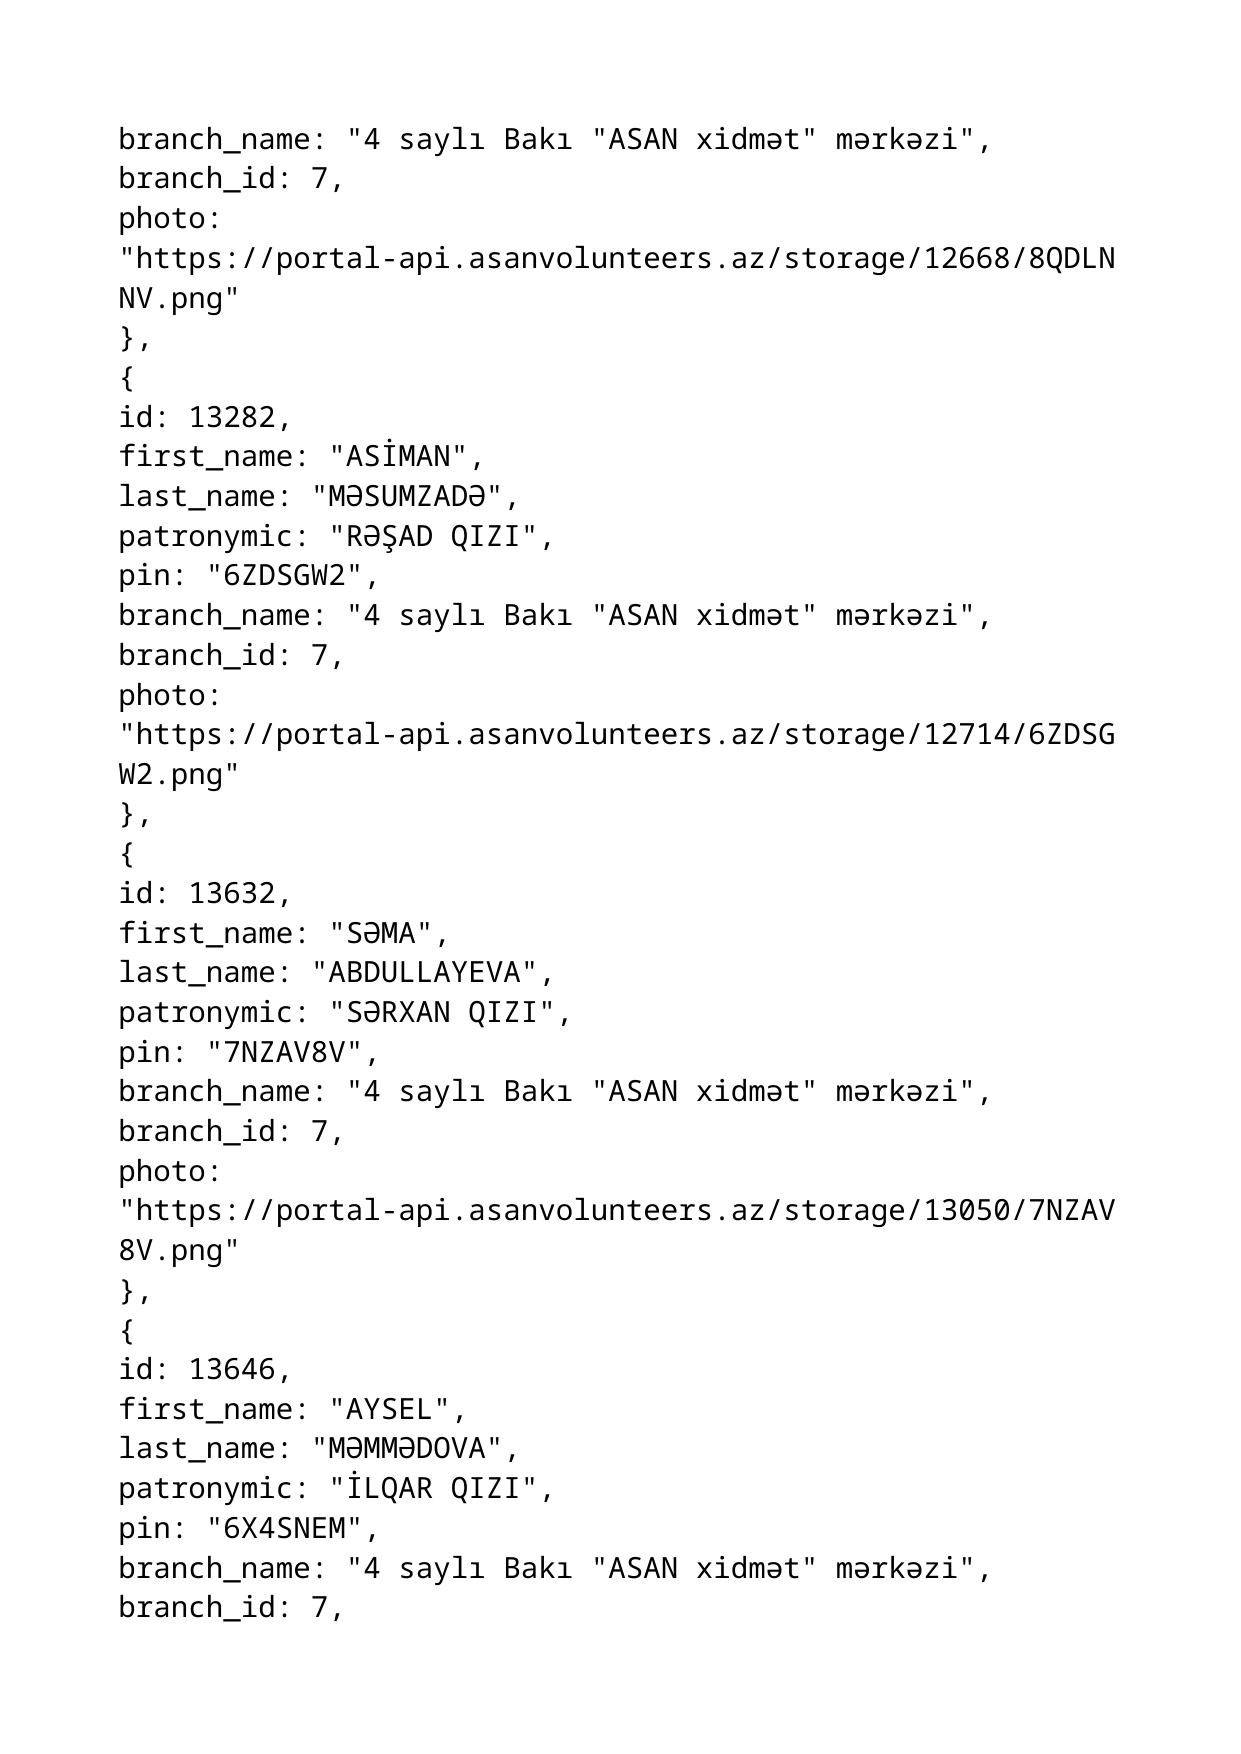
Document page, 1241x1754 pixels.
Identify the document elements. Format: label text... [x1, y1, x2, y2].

text photo: "https://portal-api.asanvolunteers.az/storage/12668/8QDLNNV.png" [118, 197, 1122, 317]
text }, [118, 317, 1122, 356]
text patronymic: "RƏŞAD QIZI", [118, 515, 1122, 555]
text { [118, 832, 1122, 872]
text last_name: "MƏMMƏDOVA", [118, 1428, 1122, 1467]
text }, [118, 793, 1122, 832]
text branch_id: 7, [118, 158, 1122, 197]
text patronymic: "İLQAR QIZI", [118, 1467, 1122, 1507]
text first_name: "ASİMAN", [118, 436, 1122, 475]
text branch_name: "4 saylı Bakı "ASAN xidmət" mərkəzi", [118, 118, 1122, 158]
text pin: "6X4SNEM", [118, 1507, 1122, 1547]
text branch_id: 7, [118, 634, 1122, 674]
text first_name: "SƏMA", [118, 912, 1122, 952]
text branch_id: 7, [118, 1110, 1122, 1150]
text pin: "7NZAV8V", [118, 1031, 1122, 1071]
text { [118, 356, 1122, 396]
text photo: "https://portal-api.asanvolunteers.az/storage/12714/6ZDSGW2.png" [118, 674, 1122, 793]
text { [118, 1309, 1122, 1348]
text branch_name: "4 saylı Bakı "ASAN xidmət" mərkəzi", [118, 594, 1122, 634]
text patronymic: "SƏRXAN QIZI", [118, 991, 1122, 1031]
text id: 13282, [118, 396, 1122, 436]
text pin: "6ZDSGW2", [118, 555, 1122, 594]
text photo: "https://portal-api.asanvolunteers.az/storage/13050/7NZAV8V.png" [118, 1150, 1122, 1269]
text id: 13632, [118, 872, 1122, 912]
text id: 13646, [118, 1348, 1122, 1388]
text branch_name: "4 saylı Bakı "ASAN xidmət" mərkəzi", [118, 1071, 1122, 1110]
text first_name: "AYSEL", [118, 1388, 1122, 1428]
text branch_id: 7, [118, 1587, 1122, 1626]
text }, [118, 1269, 1122, 1309]
text last_name: "MƏSUMZADƏ", [118, 475, 1122, 515]
text branch_name: "4 saylı Bakı "ASAN xidmət" mərkəzi", [118, 1547, 1122, 1587]
text last_name: "ABDULLAYEVA", [118, 952, 1122, 991]
